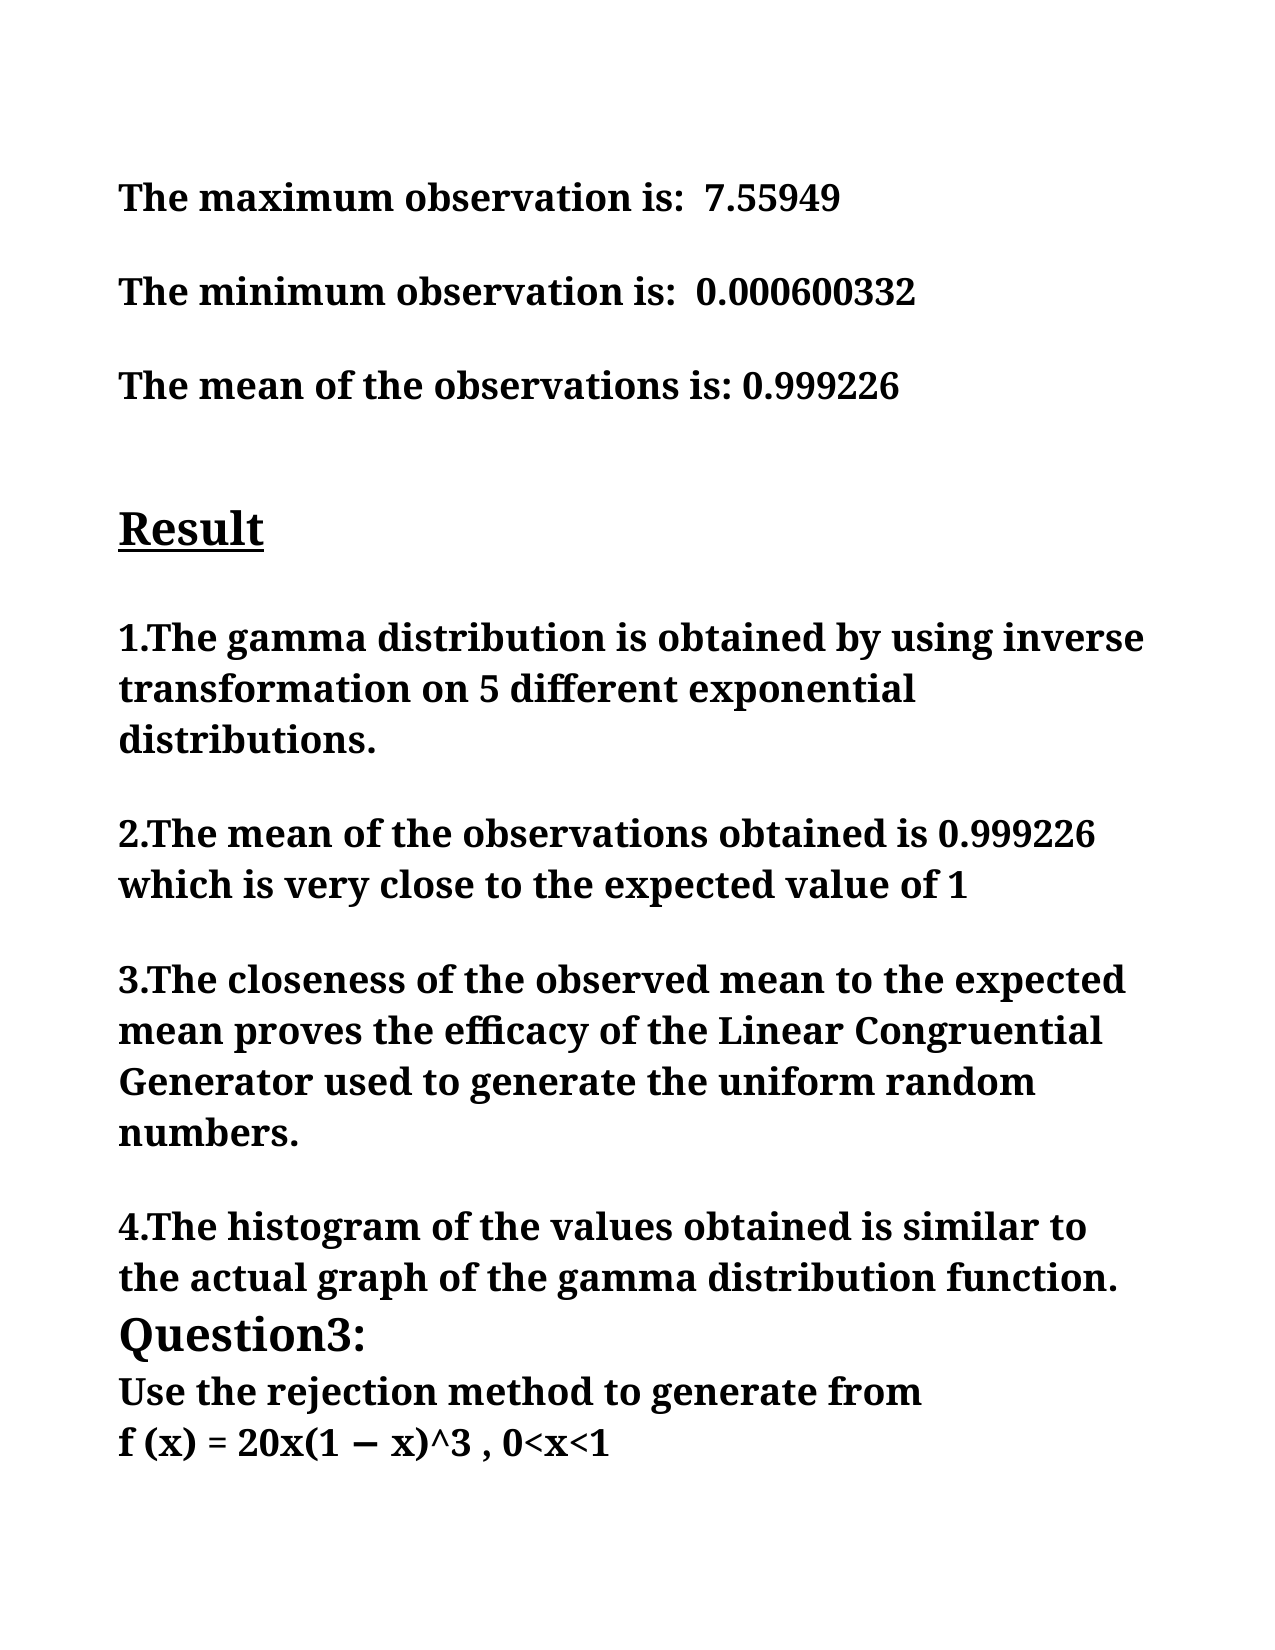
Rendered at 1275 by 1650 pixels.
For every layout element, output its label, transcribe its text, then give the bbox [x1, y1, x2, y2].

text Use the rejection method to generate from [118, 1365, 1157, 1416]
text Result [118, 496, 1157, 559]
text 2.The mean of the observations obtained is 0.999226 which is very close to the expected value of 1 [118, 808, 1157, 910]
text The minimum observation is: 0.000600332 [118, 265, 1157, 316]
text 4.The histogram of the values obtained is similar to the actual graph of the gamma distribution function. [118, 1200, 1157, 1302]
text f (x) = 20x(1 − x)^3 , 0<x<1 [118, 1416, 1157, 1467]
text The mean of the observations is: 0.999226 [118, 359, 1157, 410]
text 1.The gamma distribution is obtained by using inverse transformation on 5 different exponential distributions. [118, 612, 1157, 765]
text 3.The closeness of the observed mean to the expected mean proves the efficacy of the Linear Congruential Generator used to generate the uniform random numbers. [118, 953, 1157, 1157]
text Question3: [118, 1302, 1157, 1365]
text The maximum observation is: 7.55949 [118, 171, 1157, 222]
